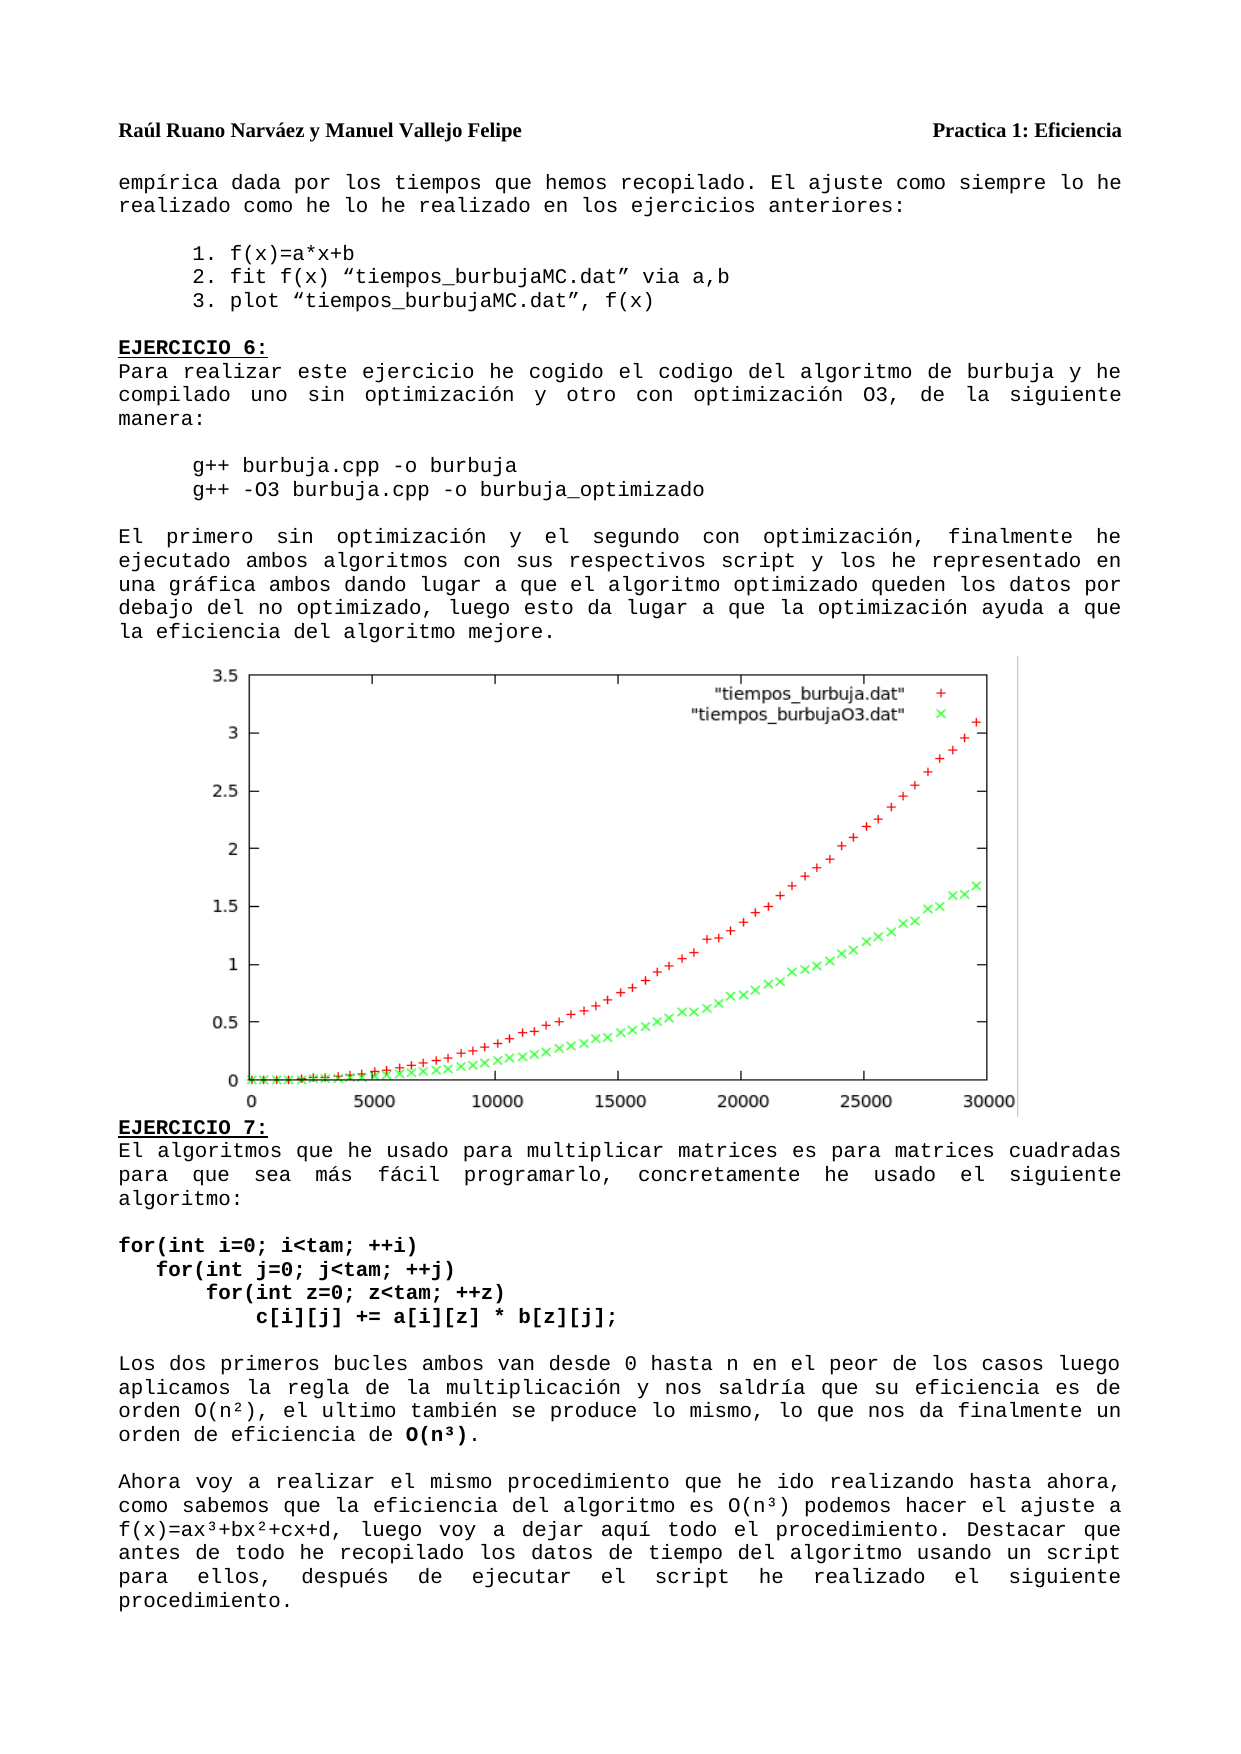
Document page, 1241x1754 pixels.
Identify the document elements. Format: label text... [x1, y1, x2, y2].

text empírica dada por los tiempos que hemos recopilado. El ajuste como siempre lo he realizado como he lo he realizado en los ejercicios anteriores: [118, 172, 1122, 219]
text Para realizar este ejercicio he cogido el codigo del algoritmo de burbuja y he compilado uno sin optimización y otro con optimización O3, de la siguiente manera: [118, 361, 1122, 432]
text Ahora voy a realizar el mismo procedimiento que he ido realizando hasta ahora, como sabemos que la eficiencia del algoritmo es O(n³) podemos hacer el ajuste a f(x)=ax³+bx²+cx+d, luego voy a dejar aquí todo el procedimiento. Destacar que antes de todo he recopilado los datos de tiempo del algoritmo usando un script para ellos, después de ejecutar el script he realizado el siguiente procedimiento. [118, 1471, 1122, 1613]
text 1. f(x)=a*x+b [118, 243, 1122, 266]
text c[i][j] += a[i][z] * b[z][j]; [118, 1306, 1122, 1329]
text 3. plot “tiempos_burbujaMC.dat”, f(x) [118, 290, 1122, 313]
text for(int i=0; i<tam; ++i) [118, 1235, 1122, 1258]
picture [203, 656, 1019, 1117]
text for(int j=0; j<tam; ++j) [118, 1258, 1122, 1282]
text EJERCICIO 7: [118, 644, 1122, 1140]
text g++ -O3 burbuja.cpp -o burbuja_optimizado [118, 479, 1122, 503]
text Los dos primeros bucles ambos van desde 0 hasta n en el peor de los casos luego aplicamos la regla de la multiplicación y nos saldría que su eficiencia es de orden O(n²), el ultimo también se produce lo mismo, lo que nos da finalmente un orden de eficiencia de O(n³). [118, 1353, 1122, 1448]
text 2. fit f(x) “tiempos_burbujaMC.dat” via a,b [118, 266, 1122, 290]
text for(int z=0; z<tam; ++z) [118, 1282, 1122, 1306]
text EJERCICIO 6: [118, 337, 1122, 361]
text g++ burbuja.cpp -o burbuja [118, 455, 1122, 479]
text El algoritmos que he usado para multiplicar matrices es para matrices cuadradas para que sea más fácil programarlo, concretamente he usado el siguiente algoritmo: [118, 1140, 1122, 1211]
text El primero sin optimización y el segundo con optimización, finalmente he ejecutado ambos algoritmos con sus respectivos script y los he representado en una gráfica ambos dando lugar a que el algoritmo optimizado queden los datos por debajo del no optimizado, luego esto da lugar a que la optimización ayuda a que la eficiencia del algoritmo mejore. [118, 526, 1122, 644]
